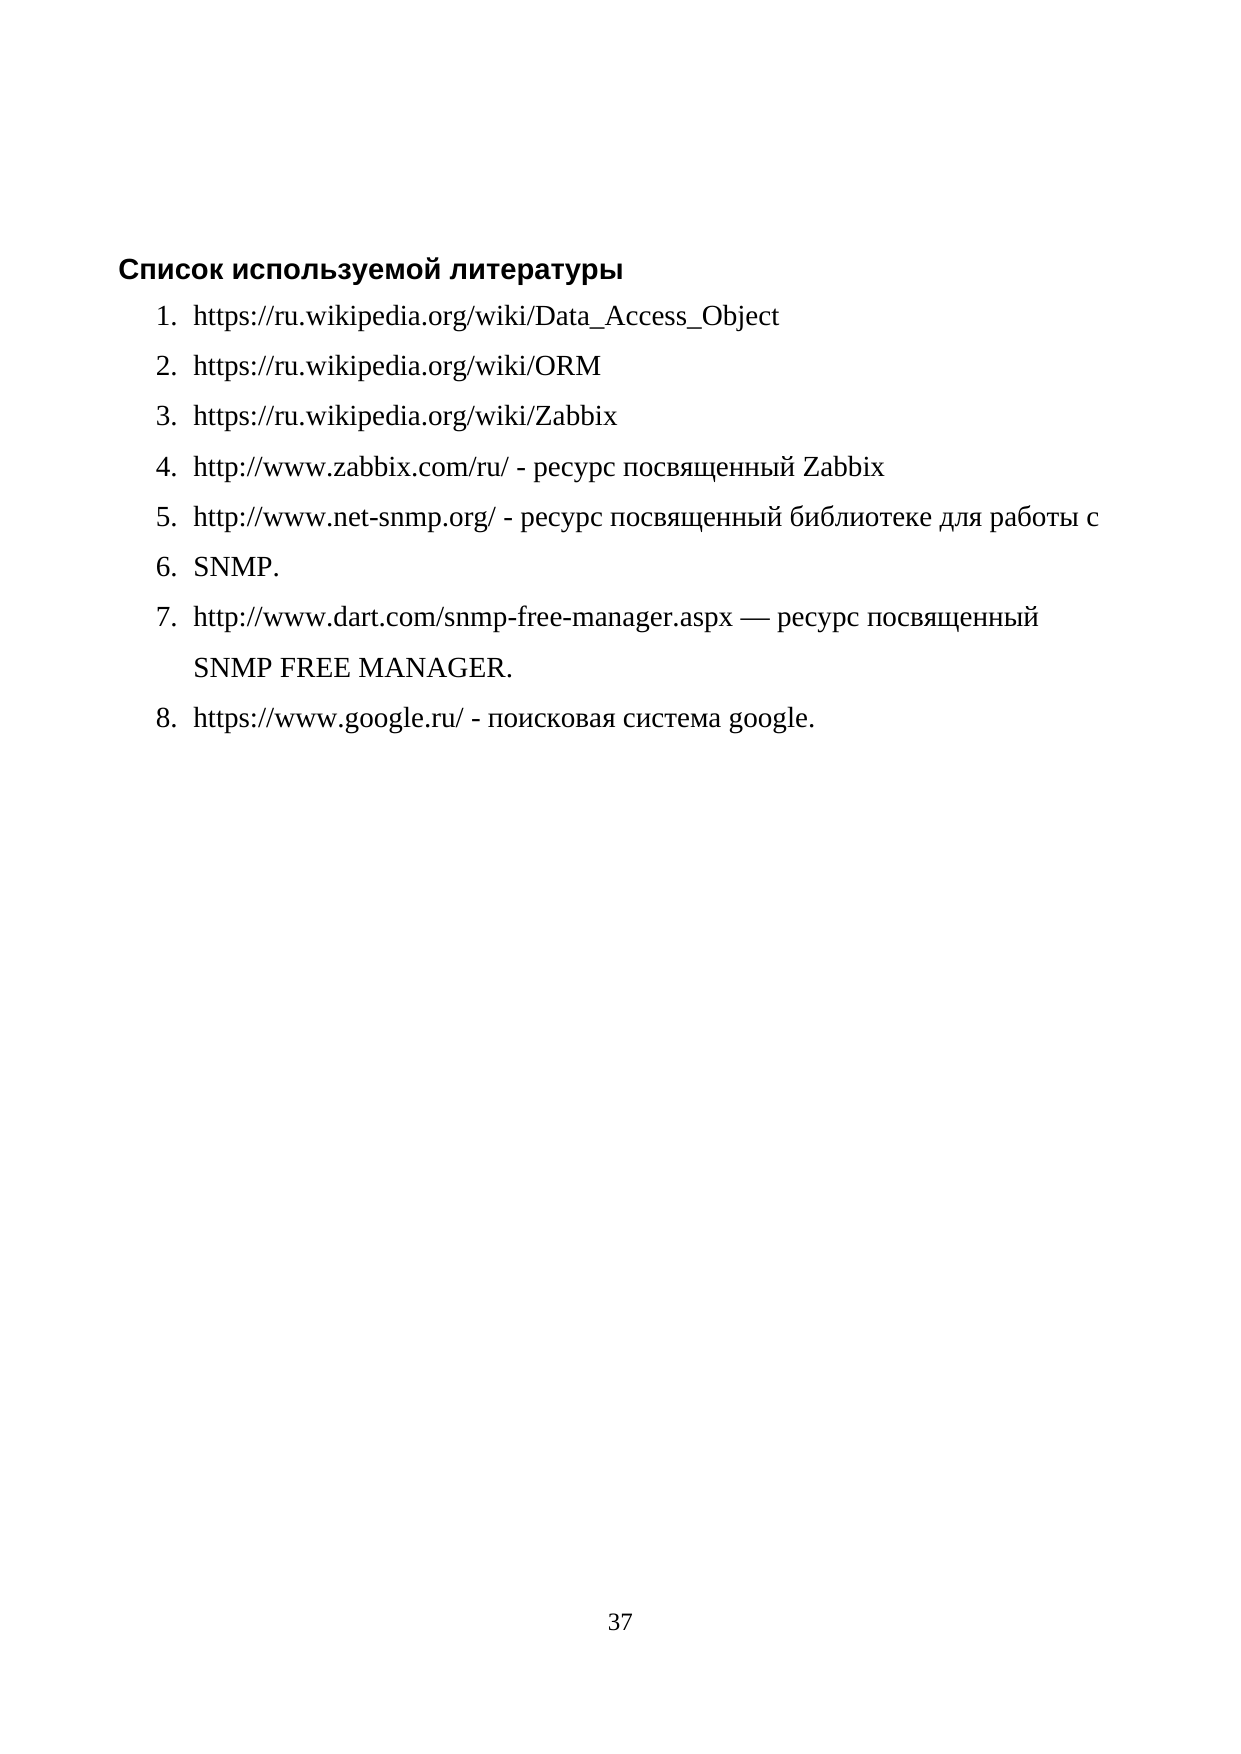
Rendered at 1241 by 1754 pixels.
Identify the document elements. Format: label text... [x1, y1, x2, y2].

list https://ru.wikipedia.org/wiki/Zabbix [156, 398, 1122, 432]
subtitle Список используемой литературы [118, 252, 1122, 285]
list http://www.net-snmp.org/ - ресурс посвященный библиотеке для работы с [156, 499, 1122, 532]
list http://www.zabbix.com/ru/ - ресурс посвященный Zabbix [156, 449, 1122, 482]
list https://www.google.ru/ - поисковая система google. [156, 700, 1122, 734]
list https://ru.wikipedia.org/wiki/ORM [156, 348, 1122, 382]
list https://ru.wikipedia.org/wiki/Data_Access_Object [156, 298, 1122, 331]
list http://www.dart.com/snmp-free-manager.aspx — ресурс посвященный SNMP FREE MANAGER. [156, 599, 1122, 683]
list SNMP. [156, 549, 1122, 583]
